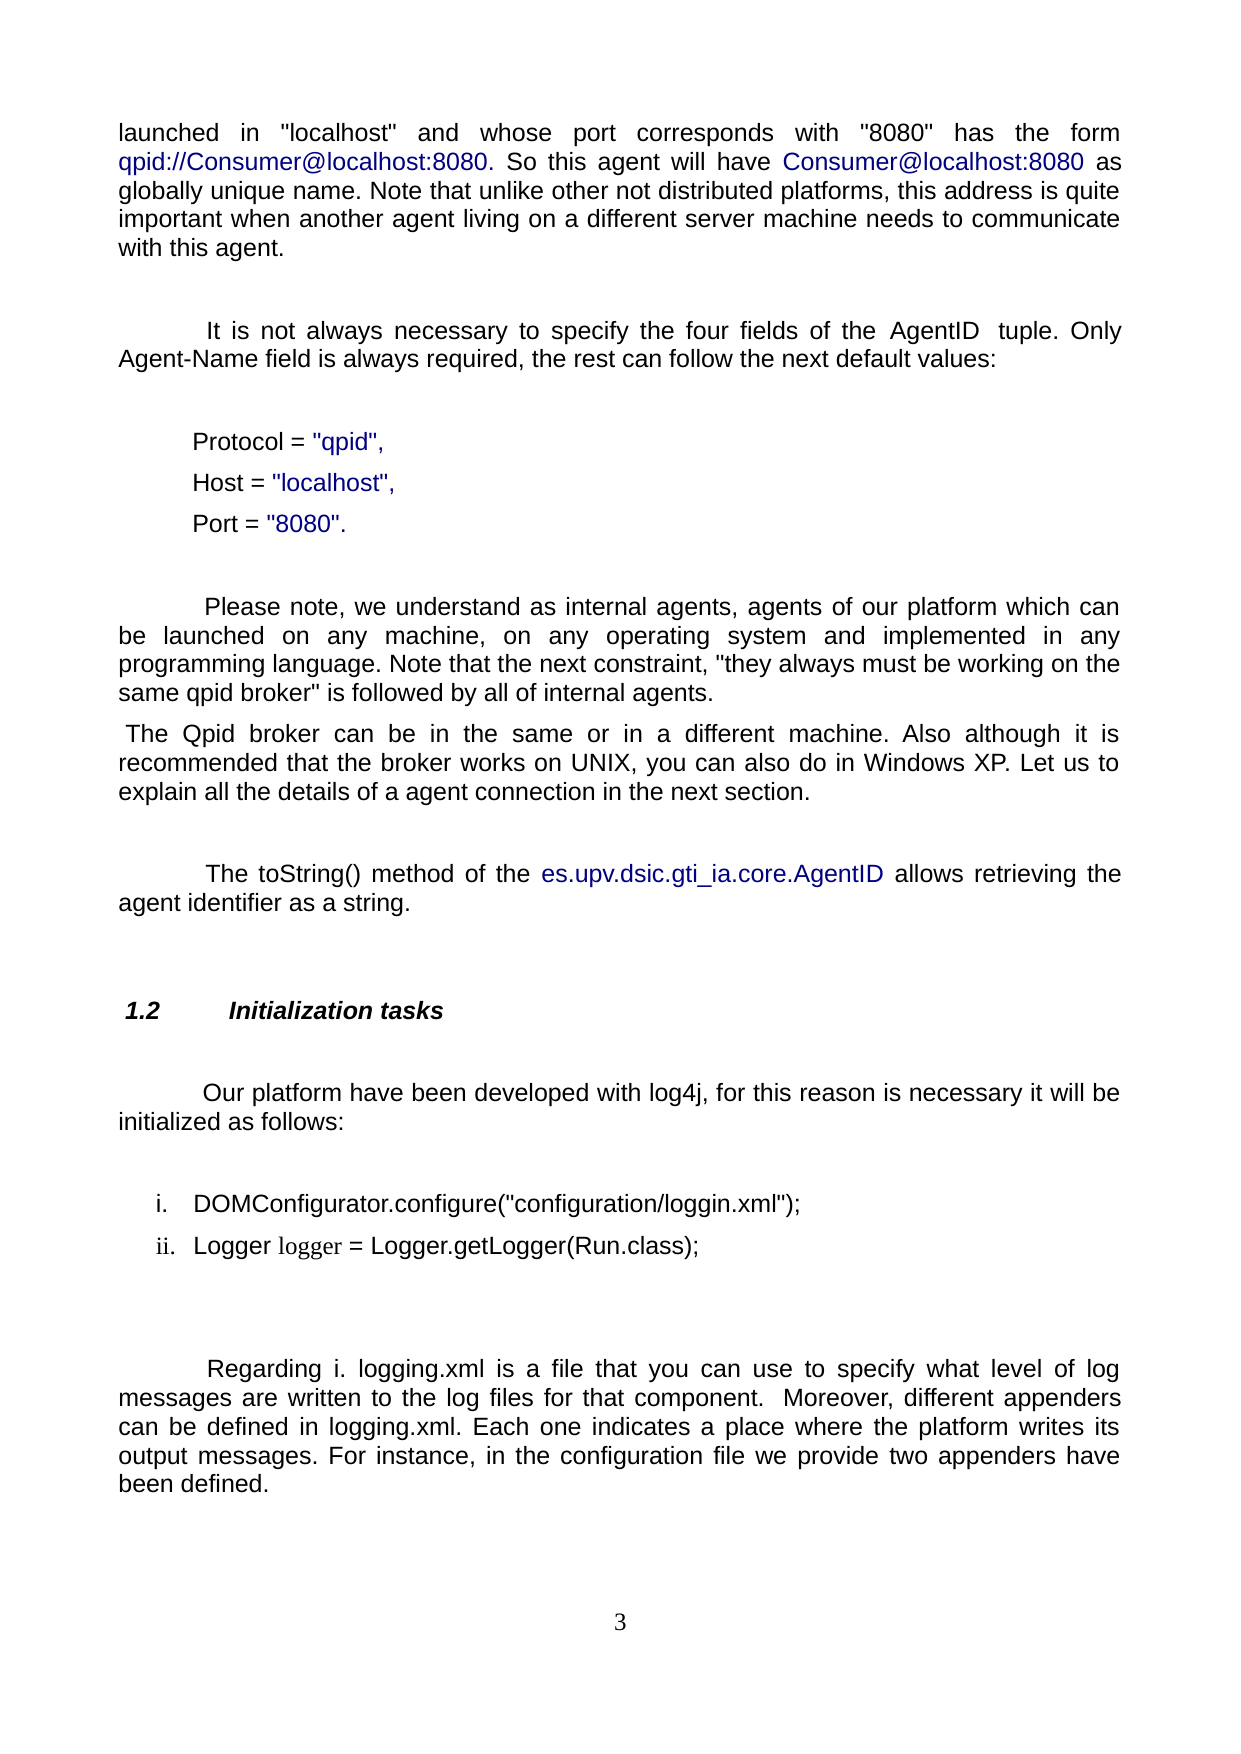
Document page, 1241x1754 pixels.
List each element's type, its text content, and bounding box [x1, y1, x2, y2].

text Our platform have been developed with log4j, for this reason is necessary it will be initialized as follows: [118, 1078, 1122, 1136]
text Host = "localhost", [118, 468, 1122, 497]
text launched in "localhost" and whose port corresponds with "8080" has the form qpid://Consumer@localhost:8080. So this agent will have Consumer@localhost:8080 as globally unique name. Note that unlike other not distributed platforms, this address is quite important when another agent living on a different server machine needs to communicate with this agent. [118, 118, 1122, 262]
text Please note, we understand as internal agents, agents of our platform which can be launched on any machine, on any operating system and implemented in any programming language. Note that the next constraint, "they always must be working on the same qpid broker" is followed by all of internal agents. [118, 592, 1122, 707]
list Logger logger = Logger.getLogger(Run.class); [156, 1231, 1122, 1259]
text Protocol = "qpid", [118, 427, 1122, 456]
text The toString() method of the es.upv.dsic.gti_ia.core.AgentID allows retrieving the agent identifier as a string. [118, 859, 1122, 917]
list DOMConfigurator.configure("configuration/loggin.xml"); [156, 1189, 1122, 1218]
text It is not always necessary to specify the four fields of the AgentID tuple. Only Agent-Name field is always required, the rest can follow the next default values: [118, 316, 1122, 373]
text Regarding i. logging.xml is a file that you can use to specify what level of log messages are written to the log files for that component. Moreover, different appenders can be defined in logging.xml. Each one indicates a place where the platform writes its output messages. For instance, in the configuration file we provide two appenders have been defined. [118, 1354, 1122, 1498]
subtitle Initialization tasks [118, 996, 1122, 1024]
text The Qpid broker can be in the same or in a different machine. Also although it is recommended that the broker works on UNIX, you can also do in Windows XP. Let us to explain all the details of a agent connection in the next section. [118, 719, 1122, 806]
text Port = "8080". [118, 509, 1122, 538]
